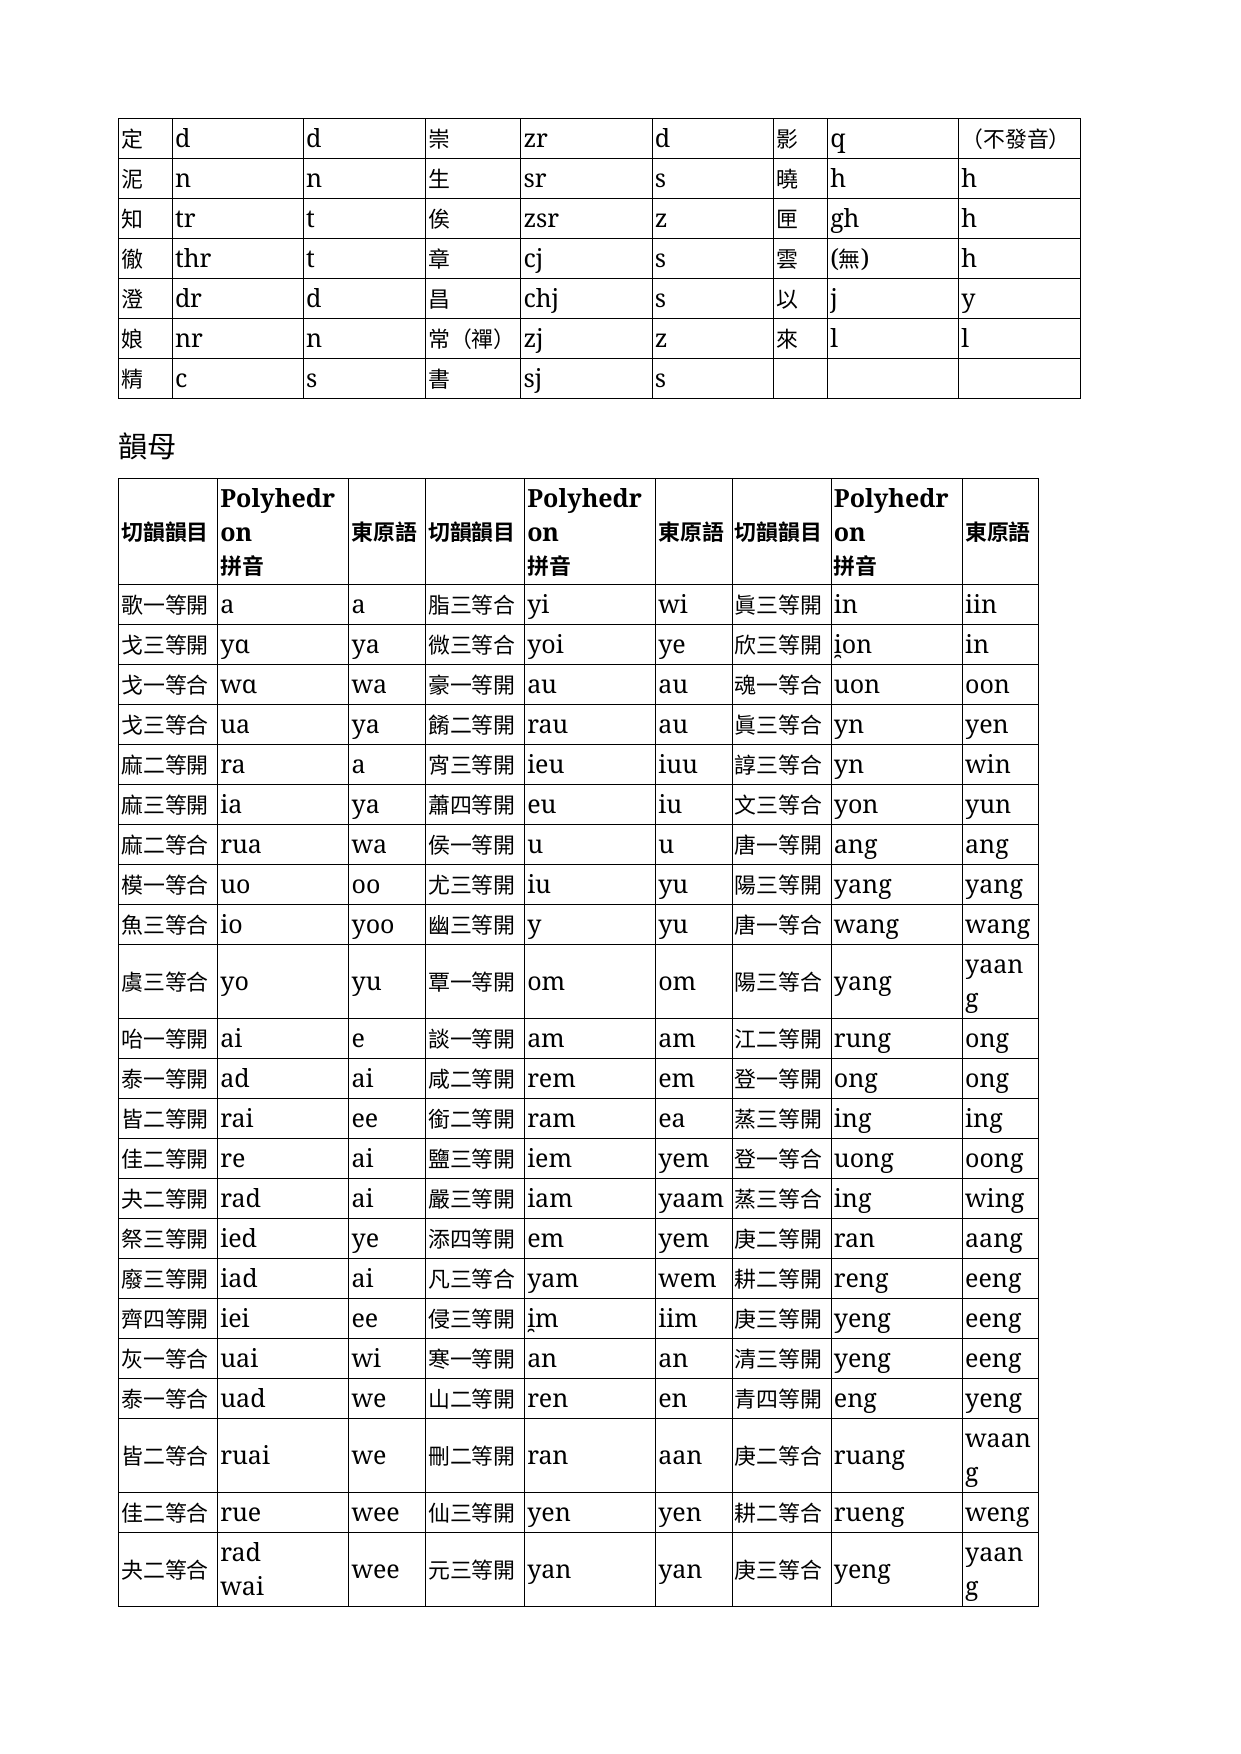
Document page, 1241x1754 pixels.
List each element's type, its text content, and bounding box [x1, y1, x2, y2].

table_cell eng [832, 1379, 962, 1418]
table_cell oong [963, 1139, 1038, 1178]
table_cell uon [832, 665, 962, 704]
table_cell ra [218, 745, 348, 784]
table_cell yu [349, 945, 425, 1018]
table_cell yen [656, 1493, 732, 1532]
table_cell a [218, 585, 348, 624]
table_cell 覃一等開 [426, 945, 524, 1018]
table_cell 以 [774, 279, 827, 318]
table_cell uad [218, 1379, 348, 1418]
table_cell rem [525, 1059, 655, 1098]
table_cell y [525, 905, 655, 944]
table_header ​東原語 [656, 479, 732, 584]
table_cell 戈三等合 [119, 705, 217, 744]
table_cell h [959, 199, 1080, 238]
table_cell iim [656, 1299, 732, 1338]
table_header 切韻韻目 [119, 479, 217, 584]
table_cell 來 [774, 319, 827, 358]
table_cell 餚二等開 [426, 705, 524, 744]
table_cell rueng [832, 1493, 962, 1532]
table_cell d [304, 119, 425, 158]
table_cell ing [832, 1179, 962, 1218]
table_cell 生 [426, 159, 520, 198]
table_cell io [218, 905, 348, 944]
table_cell u [525, 825, 655, 864]
table_cell an [525, 1339, 655, 1378]
table_cell re [218, 1139, 348, 1178]
table_cell 尤三等開 [426, 865, 524, 904]
table_cell wa [349, 665, 425, 704]
table_cell j [828, 279, 958, 318]
table_cell zr [521, 119, 652, 158]
table_cell 山二等開 [426, 1379, 524, 1418]
table_cell 知 [119, 199, 172, 238]
table_cell eu [525, 785, 655, 824]
table_cell yn [832, 745, 962, 784]
table_cell 廢三等開 [119, 1259, 217, 1298]
table_cell yen [525, 1493, 655, 1532]
table_cell 談一等開 [426, 1019, 524, 1058]
table_cell reng [832, 1259, 962, 1298]
table_cell 書 [426, 359, 520, 398]
table_cell ong [832, 1059, 962, 1098]
table_cell yi [525, 585, 655, 624]
table_cell oon [963, 665, 1038, 704]
table_cell ing [832, 1099, 962, 1138]
table_cell ran [525, 1419, 655, 1492]
table_cell yun [963, 785, 1038, 824]
table_cell iin [963, 585, 1038, 624]
table_cell uai [218, 1339, 348, 1378]
table_cell waang [963, 1419, 1038, 1492]
table_cell wang [832, 905, 962, 944]
table_cell eeng [963, 1259, 1038, 1298]
table_cell 欣三等開 [733, 625, 831, 664]
table_cell in [832, 585, 962, 624]
table_header 切韻韻目 [733, 479, 831, 584]
table_cell yang [963, 865, 1038, 904]
table_cell 庚三等合 [733, 1533, 831, 1606]
table_cell h [828, 159, 958, 198]
table_cell ran [832, 1219, 962, 1258]
table_cell a [349, 745, 425, 784]
table_cell 微三等合 [426, 625, 524, 664]
table_cell ye [349, 1219, 425, 1258]
table_cell ruai [218, 1419, 348, 1492]
table_cell wing [963, 1179, 1038, 1218]
table_cell ad [218, 1059, 348, 1098]
table_cell wa [349, 825, 425, 864]
table_cell aan [656, 1419, 732, 1492]
table_cell wang [963, 905, 1038, 944]
table_cell 登一等合 [733, 1139, 831, 1178]
table_cell uo [218, 865, 348, 904]
table_cell 俟 [426, 199, 520, 238]
table_cell weng [963, 1493, 1038, 1532]
table_cell yeng [832, 1533, 962, 1606]
table_cell ea [656, 1099, 732, 1138]
table_cell ong [963, 1019, 1038, 1058]
table_cell 娘 [119, 319, 172, 358]
table_cell nr [173, 319, 303, 358]
table_cell ang [832, 825, 962, 864]
table_header Polyhedron 拼音 [832, 479, 962, 584]
table_cell zsr [521, 199, 652, 238]
table_cell q [828, 119, 958, 158]
table_cell 皆二等合 [119, 1419, 217, 1492]
table_cell 定 [119, 119, 172, 158]
table_cell 魂一等合 [733, 665, 831, 704]
table_cell 唐一等合 [733, 905, 831, 944]
table_cell 江二等開 [733, 1019, 831, 1058]
table_cell 泥 [119, 159, 172, 198]
table_cell h [959, 159, 1080, 198]
table_cell uong [832, 1139, 962, 1178]
table_cell t [304, 199, 425, 238]
table_cell iu [525, 865, 655, 904]
table_cell ya [349, 705, 425, 744]
table_cell dr [173, 279, 303, 318]
table_cell s [653, 279, 773, 318]
table_cell we [349, 1419, 425, 1492]
table_cell 皆二等開 [119, 1099, 217, 1138]
table_cell 凡三等合 [426, 1259, 524, 1298]
table_cell 仙三等開 [426, 1493, 524, 1532]
table_cell ong [963, 1059, 1038, 1098]
table_cell l [828, 319, 958, 358]
table_cell 銜二等開 [426, 1099, 524, 1138]
table_cell ee [349, 1099, 425, 1138]
table_cell i̯on [832, 625, 962, 664]
table_cell 宵三等開 [426, 745, 524, 784]
table_cell ai [349, 1259, 425, 1298]
table_cell 耕二等開 [733, 1259, 831, 1298]
table_cell 登一等開 [733, 1059, 831, 1098]
table_cell yon [832, 785, 962, 824]
table_cell ieu [525, 745, 655, 784]
table_cell in [963, 625, 1038, 664]
table_cell an [656, 1339, 732, 1378]
table_cell rue [218, 1493, 348, 1532]
table_cell yaang [963, 1533, 1038, 1606]
table_cell u [656, 825, 732, 864]
table_cell wem [656, 1259, 732, 1298]
table_cell yam [525, 1259, 655, 1298]
table_cell 祭三等開 [119, 1219, 217, 1258]
table_cell 麻三等開 [119, 785, 217, 824]
table_cell wee [349, 1493, 425, 1532]
table_cell om [525, 945, 655, 1018]
table_cell ing [963, 1099, 1038, 1138]
table_cell 清三等開 [733, 1339, 831, 1378]
table_cell au [525, 665, 655, 704]
table_cell ruang [832, 1419, 962, 1492]
table_cell yem [656, 1139, 732, 1178]
table_cell 陽三等開 [733, 865, 831, 904]
table_cell n [304, 319, 425, 358]
table_cell 麻二等合 [119, 825, 217, 864]
table_cell 徹 [119, 239, 172, 278]
table_cell c [173, 359, 303, 398]
table_cell 曉 [774, 159, 827, 198]
table_cell 昌 [426, 279, 520, 318]
table_cell 蒸三等開 [733, 1099, 831, 1138]
table_cell yu [656, 865, 732, 904]
table_cell en [656, 1379, 732, 1418]
table_cell ren [525, 1379, 655, 1418]
table_cell thr [173, 239, 303, 278]
subtitle 韻母 [118, 423, 1122, 466]
table_cell 魚三等合 [119, 905, 217, 944]
table_cell 刪二等開 [426, 1419, 524, 1492]
table_cell ai [349, 1059, 425, 1098]
table_cell we [349, 1379, 425, 1418]
table_cell 佳二等合 [119, 1493, 217, 1532]
table_cell wi [656, 585, 732, 624]
table_header ​東原語 [963, 479, 1038, 584]
table_cell d [173, 119, 303, 158]
table_cell 咍一等開 [119, 1019, 217, 1058]
table_cell yo [218, 945, 348, 1018]
table_cell （不發音） [959, 119, 1080, 158]
table_cell chj [521, 279, 652, 318]
table_cell 鹽三等開 [426, 1139, 524, 1178]
table_cell am [525, 1019, 655, 1058]
table_cell z [653, 199, 773, 238]
table_cell rad [218, 1179, 348, 1218]
table_cell em [525, 1219, 655, 1258]
table_cell 灰一等合 [119, 1339, 217, 1378]
table_cell 青四等開 [733, 1379, 831, 1418]
table_cell n [304, 159, 425, 198]
table_cell 咸二等開 [426, 1059, 524, 1098]
table_cell ya [349, 785, 425, 824]
table_cell yan [525, 1533, 655, 1606]
table_cell 夬二等合 [119, 1533, 217, 1606]
table_cell [774, 359, 827, 398]
table_cell rau [525, 705, 655, 744]
table_cell h [959, 239, 1080, 278]
table_cell au [656, 705, 732, 744]
table_cell au [656, 665, 732, 704]
table_cell 戈一等合 [119, 665, 217, 704]
table_cell sj [521, 359, 652, 398]
table_cell 眞三等合 [733, 705, 831, 744]
table_cell 蕭四等開 [426, 785, 524, 824]
table_cell iuu [656, 745, 732, 784]
table_cell 寒一等開 [426, 1339, 524, 1378]
table_cell 齊四等開 [119, 1299, 217, 1338]
table_cell yeng [963, 1379, 1038, 1418]
table_cell n [173, 159, 303, 198]
table_cell iad [218, 1259, 348, 1298]
table_cell rai [218, 1099, 348, 1138]
table_cell iam [525, 1179, 655, 1218]
table_cell yang [832, 865, 962, 904]
table_cell win [963, 745, 1038, 784]
table_cell ee [349, 1299, 425, 1338]
table_cell oo [349, 865, 425, 904]
table_cell e [349, 1019, 425, 1058]
table_cell 模一等合 [119, 865, 217, 904]
table_cell ai [349, 1139, 425, 1178]
table_header ​東原語 [349, 479, 425, 584]
table_cell 豪一等開 [426, 665, 524, 704]
table_cell 耕二等合 [733, 1493, 831, 1532]
table_cell 章 [426, 239, 520, 278]
table_cell aang [963, 1219, 1038, 1258]
table_cell 匣 [774, 199, 827, 238]
table_cell om [656, 945, 732, 1018]
table_cell yoo [349, 905, 425, 944]
table_cell yn [832, 705, 962, 744]
table_cell ya [349, 625, 425, 664]
table_cell 泰一等合 [119, 1379, 217, 1418]
table_cell 侵三等開 [426, 1299, 524, 1338]
table_cell 諄三等合 [733, 745, 831, 784]
table_cell 庚三等開 [733, 1299, 831, 1338]
table_cell 唐一等開 [733, 825, 831, 864]
table_cell t [304, 239, 425, 278]
table_cell yan [656, 1533, 732, 1606]
table_cell eeng [963, 1299, 1038, 1338]
table_header Polyhedron 拼音 [218, 479, 348, 584]
table_cell 影 [774, 119, 827, 158]
table_cell yu [656, 905, 732, 944]
table_cell iei [218, 1299, 348, 1338]
table_cell yen [963, 705, 1038, 744]
table_cell 精 [119, 359, 172, 398]
table_cell d [304, 279, 425, 318]
table_cell [828, 359, 958, 398]
table_cell i̯m [525, 1299, 655, 1338]
table_cell ai [349, 1179, 425, 1218]
table_cell 眞三等開 [733, 585, 831, 624]
table_cell 虞三等合 [119, 945, 217, 1018]
table_cell 常（禪） [426, 319, 520, 358]
table_cell iu [656, 785, 732, 824]
table_cell 雲 [774, 239, 827, 278]
table_cell 蒸三等合 [733, 1179, 831, 1218]
table_cell s [653, 239, 773, 278]
table_cell 脂三等合 [426, 585, 524, 624]
table_cell rad wai [218, 1533, 348, 1606]
table_cell em [656, 1059, 732, 1098]
table_cell am [656, 1019, 732, 1058]
table_cell 崇 [426, 119, 520, 158]
table_cell ua [218, 705, 348, 744]
table_cell z [653, 319, 773, 358]
table_cell ram [525, 1099, 655, 1138]
table_cell 添四等開 [426, 1219, 524, 1258]
table_cell yaang [963, 945, 1038, 1018]
table_cell eeng [963, 1339, 1038, 1378]
table_cell ia [218, 785, 348, 824]
table_cell yang [832, 945, 962, 1018]
table_cell wi [349, 1339, 425, 1378]
table_cell ye [656, 625, 732, 664]
table_cell iem [525, 1139, 655, 1178]
table_cell 幽三等開 [426, 905, 524, 944]
table_cell ang [963, 825, 1038, 864]
table_cell ai [218, 1019, 348, 1058]
table_cell rung [832, 1019, 962, 1058]
table_cell tr [173, 199, 303, 238]
table_cell yem [656, 1219, 732, 1258]
table_cell y [959, 279, 1080, 318]
table_cell yaam [656, 1179, 732, 1218]
table_cell ied [218, 1219, 348, 1258]
table_cell 戈三等開 [119, 625, 217, 664]
table_header 切韻韻目 [426, 479, 524, 584]
table_cell 庚二等合 [733, 1419, 831, 1492]
table_cell 夬二等開 [119, 1179, 217, 1218]
table_cell [959, 359, 1080, 398]
table_cell (無) [828, 239, 958, 278]
table_cell s [304, 359, 425, 398]
table_cell a [349, 585, 425, 624]
table_header Polyhedron 拼音 [525, 479, 655, 584]
table_cell 佳二等開 [119, 1139, 217, 1178]
table_cell 嚴三等開 [426, 1179, 524, 1218]
table_cell cj [521, 239, 652, 278]
table_cell gh [828, 199, 958, 238]
table_cell yeng [832, 1299, 962, 1338]
table_cell s [653, 359, 773, 398]
table_cell 文三等合 [733, 785, 831, 824]
table_cell yeng [832, 1339, 962, 1378]
table_cell 陽三等合 [733, 945, 831, 1018]
table_cell 澄 [119, 279, 172, 318]
table_cell 泰一等開 [119, 1059, 217, 1098]
table_cell 麻二等開 [119, 745, 217, 784]
table_cell wɑ [218, 665, 348, 704]
table_cell zj [521, 319, 652, 358]
table_cell rua [218, 825, 348, 864]
table_cell sr [521, 159, 652, 198]
table_cell 庚二等開 [733, 1219, 831, 1258]
table_cell yoi [525, 625, 655, 664]
table_cell 元三等開 [426, 1533, 524, 1606]
table_cell 侯一等開 [426, 825, 524, 864]
table_cell yɑ [218, 625, 348, 664]
table_cell l [959, 319, 1080, 358]
table_cell d [653, 119, 773, 158]
table_cell wee [349, 1533, 425, 1606]
table_cell s [653, 159, 773, 198]
table_cell 歌一等開 [119, 585, 217, 624]
